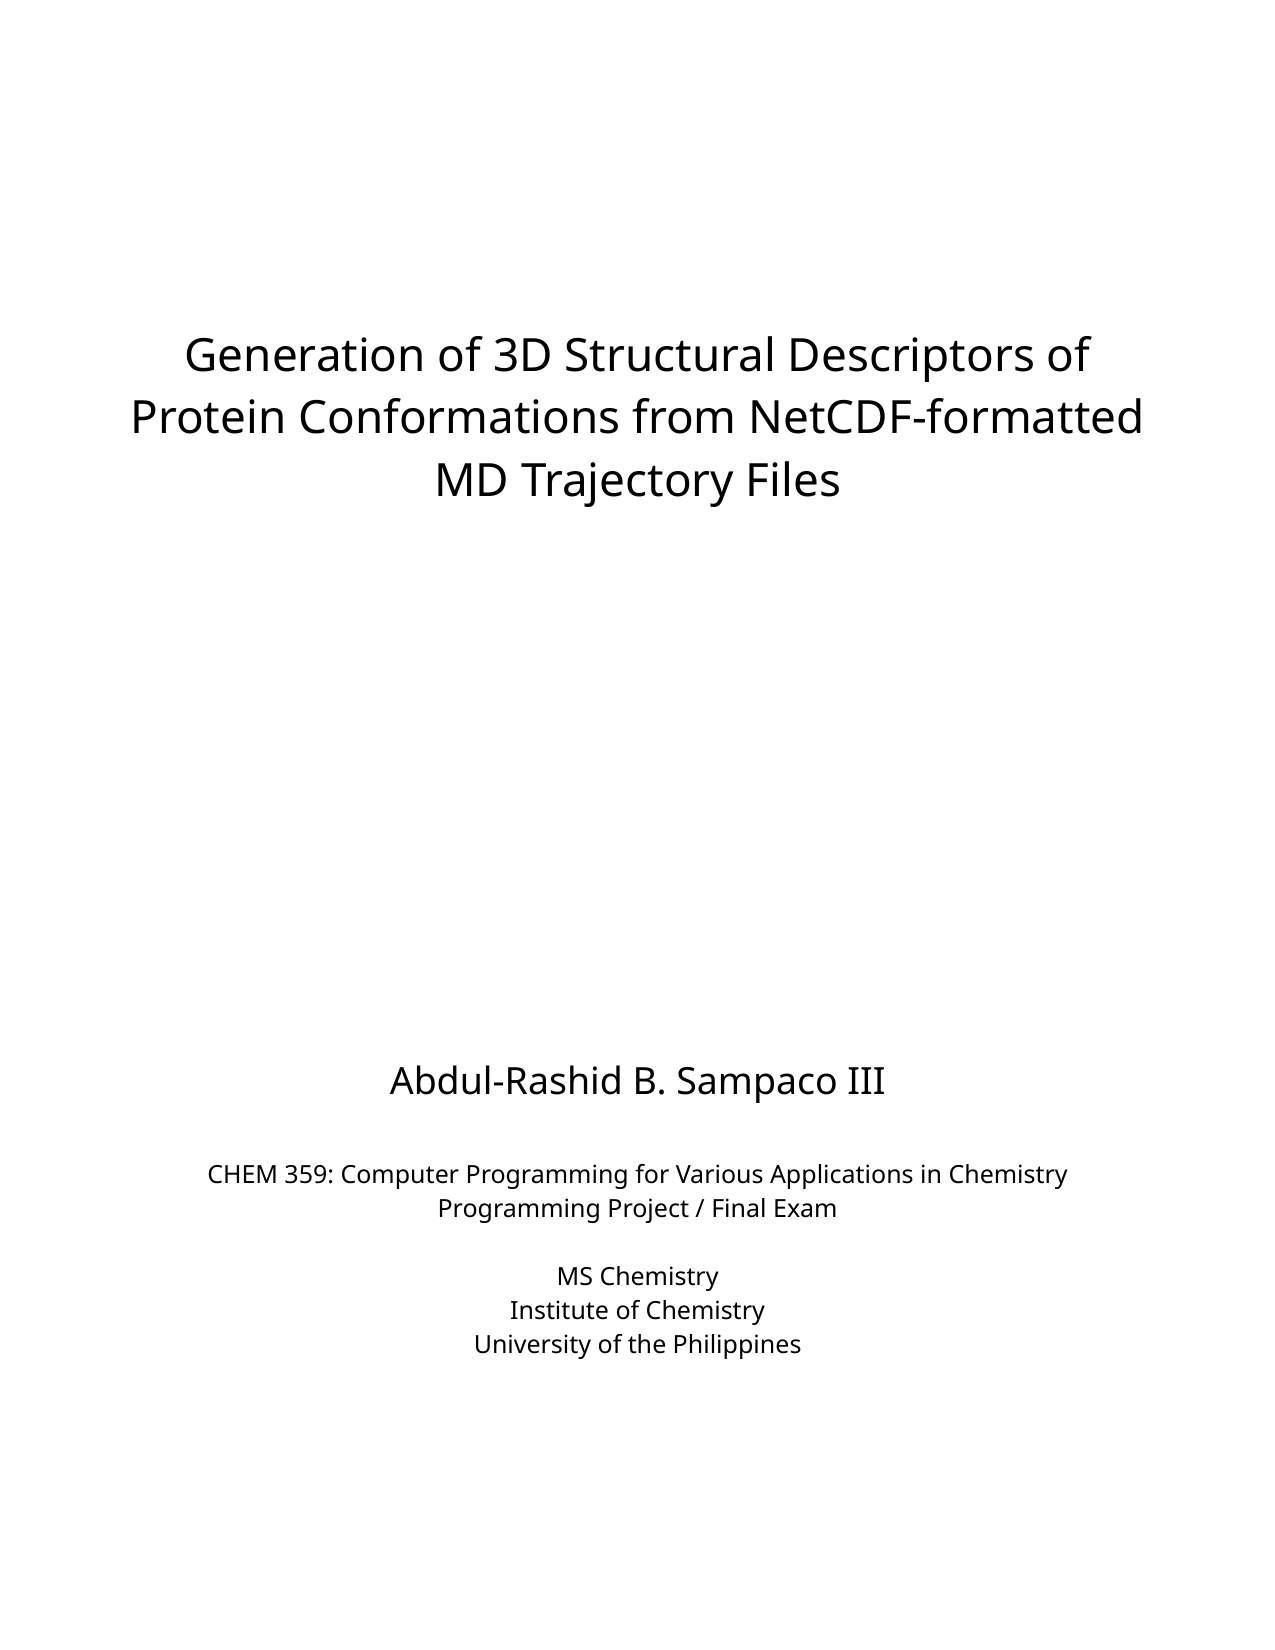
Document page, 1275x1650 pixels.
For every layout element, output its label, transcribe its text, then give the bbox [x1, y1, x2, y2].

text Generation of 3D Structural Descriptors of Protein Conformations from NetCDF-formatted MD Trajectory Files [118, 322, 1157, 510]
text MS Chemistry [118, 1259, 1157, 1293]
text Programming Project / Final Exam [118, 1191, 1157, 1225]
text Institute of Chemistry [118, 1293, 1157, 1327]
text Abdul-Rashid B. Sampaco III [118, 1055, 1157, 1106]
text CHEM 359: Computer Programming for Various Applications in Chemistry [118, 1157, 1157, 1191]
text University of the Philippines [118, 1327, 1157, 1361]
